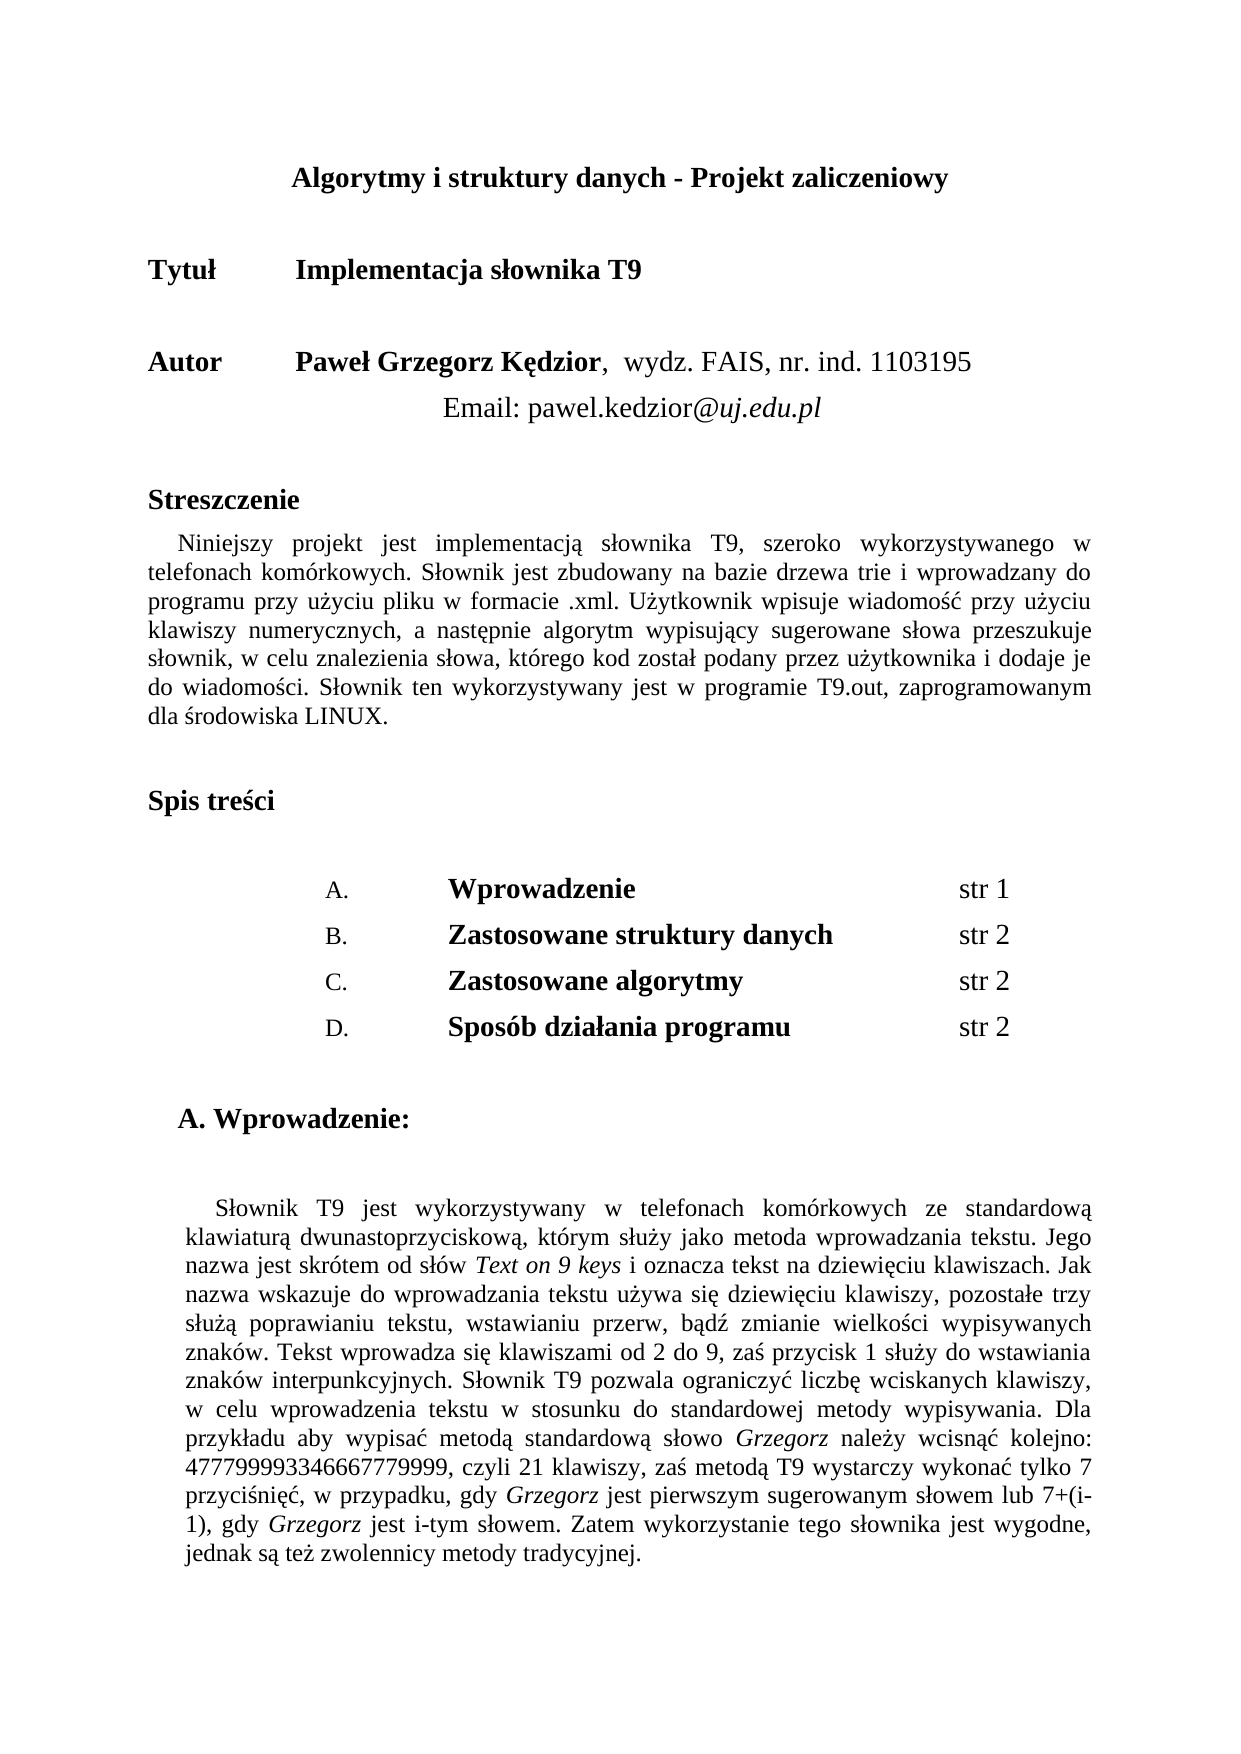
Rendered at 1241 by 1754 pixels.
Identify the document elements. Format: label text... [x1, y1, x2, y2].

text Autor Paweł Grzegorz Kędzior, wydz. FAIS, nr. ind. 1103195 [148, 344, 1092, 378]
text Streszczenie [148, 482, 1092, 516]
text Niniejszy projekt jest implementacją słownika T9, szeroko wykorzystywanego w telefonach komórkowych. Słownik jest zbudowany na bazie drzewa trie i wprowadzany do programu przy użyciu pliku w formacie .xml. Użytkownik wpisuje wiadomość przy użyciu klawiszy numerycznych, a następnie algorytm wypisujący sugerowane słowa przeszukuje słownik, w celu znalezienia słowa, którego kod został podany przez użytkownika i dodaje je do wiadomości. Słownik ten wykorzystywany jest w programie T9.out, zaprogramowanym dla środowiska LINUX. [148, 528, 1092, 730]
list Zastosowane struktury danych str 2 [295, 917, 1092, 950]
list Sposób działania programu str 2 [295, 1009, 1092, 1042]
list Wprowadzenie str 1 [295, 871, 1092, 904]
text Spis treści [148, 783, 1092, 817]
subtitle Algorytmy i struktury danych - Projekt zaliczeniowy [148, 160, 1092, 194]
text Email: pawel.kedzior@uj.edu.pl [148, 390, 1092, 424]
text A. Wprowadzenie: [148, 1101, 1092, 1134]
text Słownik T9 jest wykorzystywany w telefonach komórkowych ze standardową klawiaturą dwunastoprzyciskową, którym służy jako metoda wprowadzania tekstu. Jego nazwa jest skrótem od słów Text on 9 keys i oznacza tekst na dziewięciu klawiszach. Jak nazwa wskazuje do wprowadzania tekstu używa się dziewięciu klawiszy, pozostałe trzy służą poprawianiu tekstu, wstawianiu przerw, bądź zmianie wielkości wypisywanych znaków. Tekst wprowadza się klawiszami od 2 do 9, zaś przycisk 1 służy do wstawiania znaków interpunkcyjnych. Słownik T9 pozwala ograniczyć liczbę wciskanych klawiszy, w celu wprowadzenia tekstu w stosunku do standardowej metody wypisywania. Dla przykładu aby wypisać metodą standardową słowo Grzegorz należy wcisnąć kolejno: 477799993346667779999, czyli 21 klawiszy, zaś metodą T9 wystarczy wykonać tylko 7 przyciśnięć, w przypadku, gdy Grzegorz jest pierwszym sugerowanym słowem lub 7+(i-1), gdy Grzegorz jest i-tym słowem. Zatem wykorzystanie tego słownika jest wygodne, jednak są też zwolennicy metody tradycyjnej. [185, 1193, 1092, 1567]
subtitle Tytuł Implementacja słownika T9 [148, 252, 1092, 286]
list Zastosowane algorytmy str 2 [295, 963, 1092, 996]
